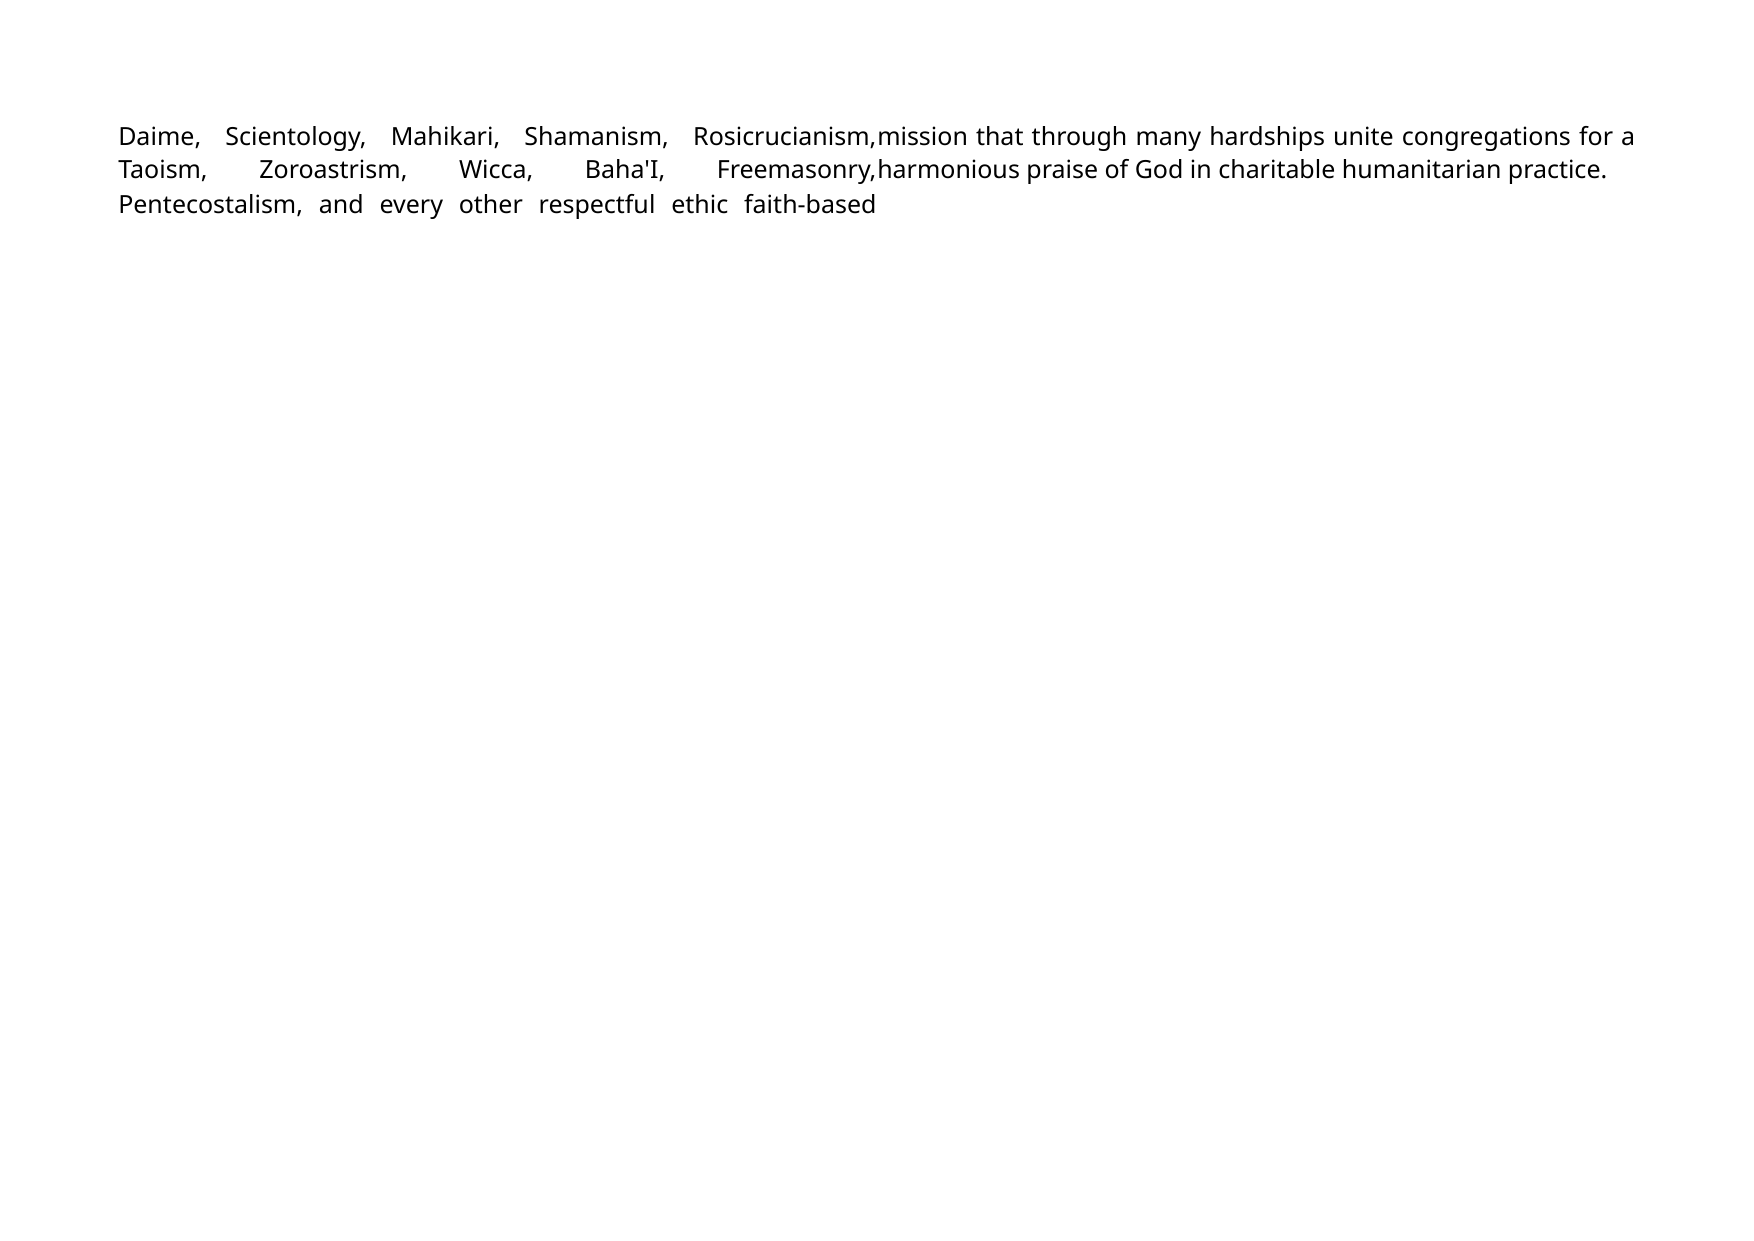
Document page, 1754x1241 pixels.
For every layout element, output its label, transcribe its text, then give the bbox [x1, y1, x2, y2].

text Our gratitude also to Catholicism, Shinto, Candomble, Protestantism, Native Churches, Umbanda, Spiritism, Messianic Johrei, Bhuddism, Theosophical Mysticism, Hinduism, Santo Daime, Scientology, Mahikari, Shamanism, Rosicrucianism, Taoism, Zoroastrism, Wicca, Baha'I, Freemasonry, Pentecostalism, and every other respectful ethic faith-based mission that through many hardships unite congregations for a harmonious praise of God in charitable humanitarian practice. [118, 118, 1636, 220]
